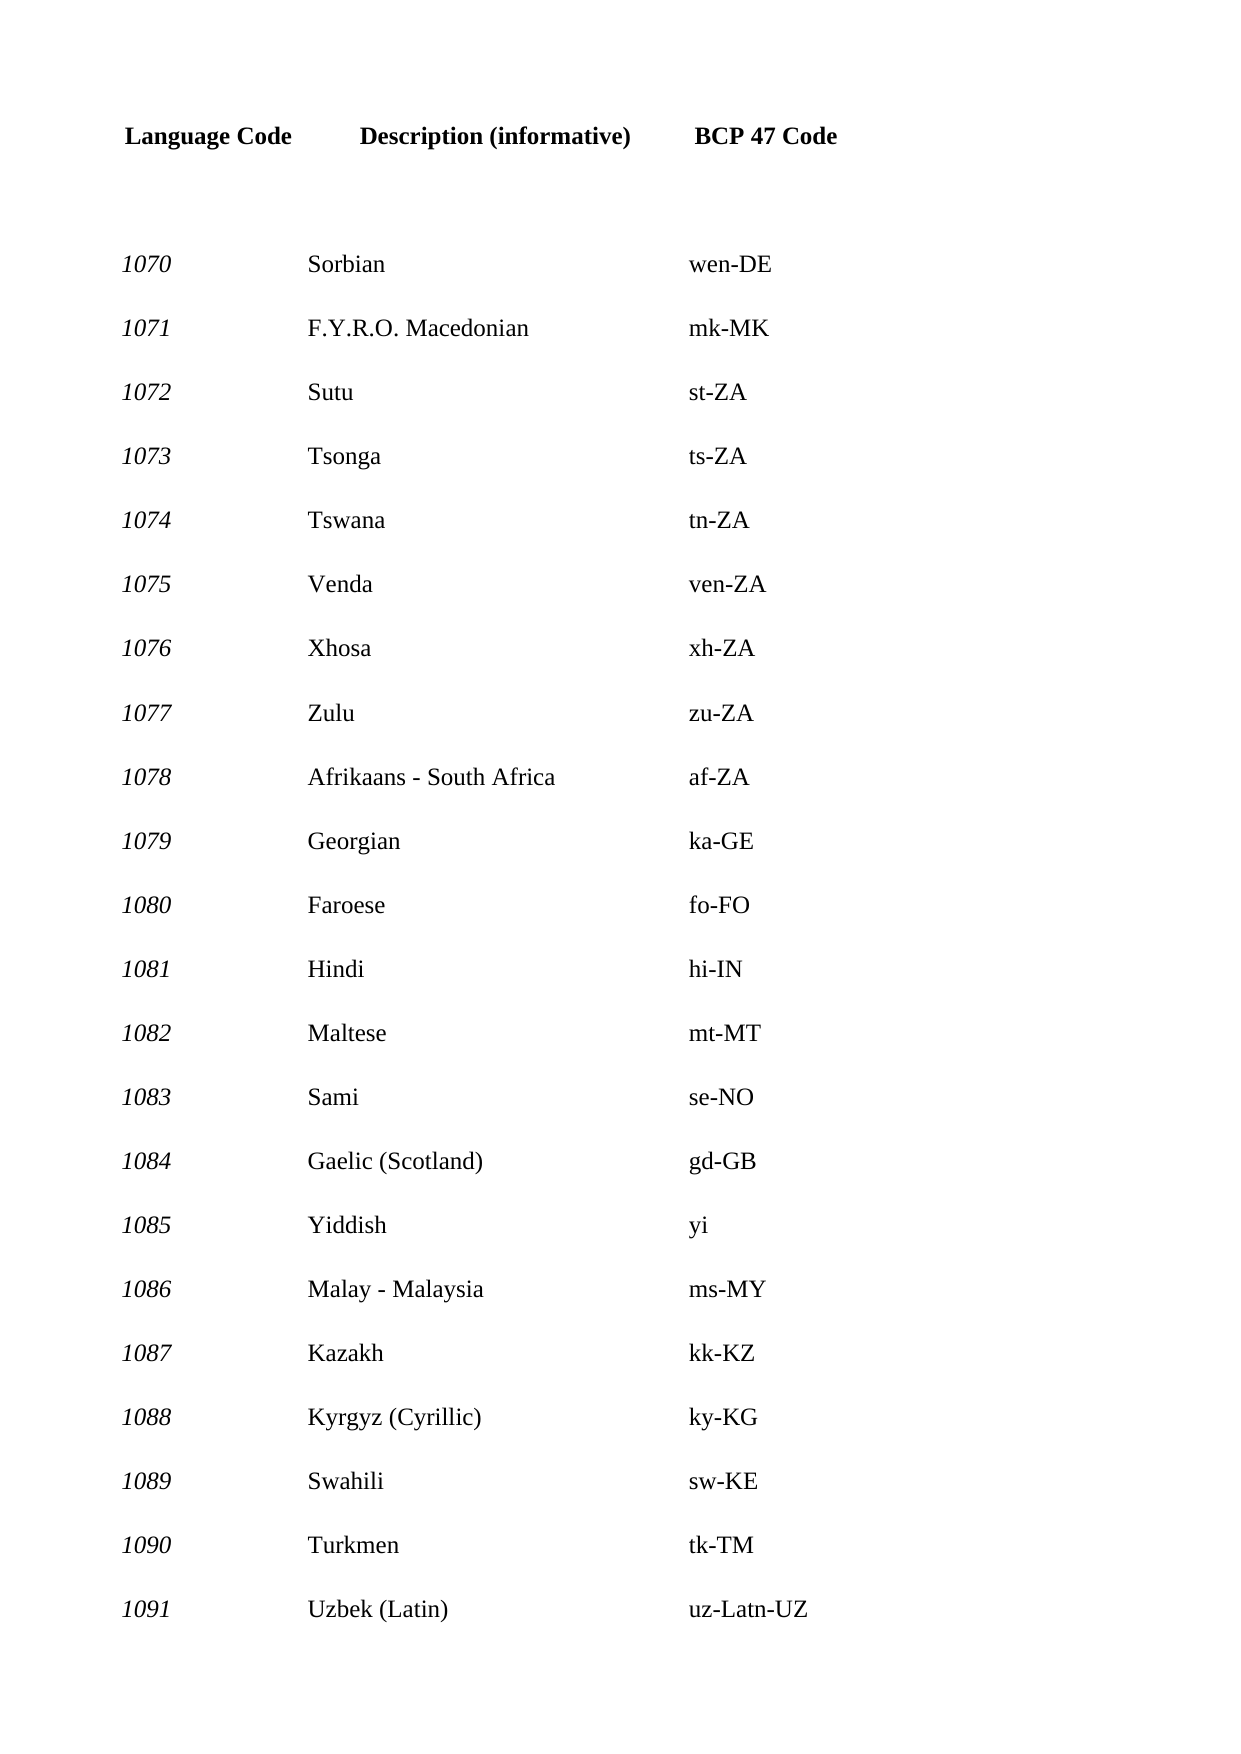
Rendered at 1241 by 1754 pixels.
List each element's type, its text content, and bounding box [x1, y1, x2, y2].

table_cell Georgian [305, 823, 686, 887]
table_cell 1087 [118, 1335, 304, 1399]
table_cell fo-FO [686, 887, 846, 951]
table_cell Turkmen [305, 1528, 686, 1592]
table_cell 1085 [118, 1207, 304, 1271]
table_cell 1075 [118, 567, 304, 631]
table_cell 1079 [118, 823, 304, 887]
table_cell gd-GB [686, 1143, 846, 1207]
table_cell Malay - Malaysia [305, 1271, 686, 1335]
table_cell 1074 [118, 503, 304, 567]
table_cell Hindi [305, 951, 686, 1015]
table_cell 1073 [118, 439, 304, 502]
table_cell Xhosa [305, 631, 686, 695]
table_cell tn-ZA [686, 503, 846, 567]
table_cell sw-KE [686, 1464, 846, 1527]
table_cell Afrikaans - South Africa [305, 759, 686, 823]
table_cell mt-MT [686, 1015, 846, 1079]
table_cell [118, 182, 304, 246]
table_cell 1088 [118, 1399, 304, 1463]
table_cell Sorbian [305, 246, 686, 310]
table_cell 1084 [118, 1143, 304, 1207]
table_cell tk-TM [686, 1528, 846, 1592]
table_cell 1078 [118, 759, 304, 823]
table_cell Kazakh [305, 1335, 686, 1399]
table_cell 1070 [118, 246, 304, 310]
table_cell af-ZA [686, 759, 846, 823]
table_cell yi [686, 1207, 846, 1271]
table_cell 1082 [118, 1015, 304, 1079]
table_cell 1072 [118, 374, 304, 438]
table_cell 1091 [118, 1592, 304, 1626]
table_cell ms-MY [686, 1271, 846, 1335]
table_cell [686, 182, 846, 246]
table_cell ky-KG [686, 1399, 846, 1463]
table_cell Faroese [305, 887, 686, 951]
table_cell 1076 [118, 631, 304, 695]
table_cell Tsonga [305, 439, 686, 502]
table_cell Tswana [305, 503, 686, 567]
table_cell Swahili [305, 1464, 686, 1527]
table_cell Gaelic (Scotland) [305, 1143, 686, 1207]
table_cell mk-MK [686, 310, 846, 374]
table_header Language Code [118, 118, 304, 182]
table_cell Zulu [305, 695, 686, 759]
table_cell Sami [305, 1079, 686, 1143]
table_cell 1090 [118, 1528, 304, 1592]
table_cell [305, 182, 686, 246]
table_cell Uzbek (Latin) [305, 1592, 686, 1626]
table_cell 1071 [118, 310, 304, 374]
table_cell kk-KZ [686, 1335, 846, 1399]
table_cell 1086 [118, 1271, 304, 1335]
table_header BCP 47 Code [686, 118, 846, 182]
table_cell ts-ZA [686, 439, 846, 502]
table_cell F.Y.R.O. Macedonian [305, 310, 686, 374]
table_cell 1081 [118, 951, 304, 1015]
table_cell Yiddish [305, 1207, 686, 1271]
table_cell Kyrgyz (Cyrillic) [305, 1399, 686, 1463]
table_cell ven-ZA [686, 567, 846, 631]
table_cell se-NO [686, 1079, 846, 1143]
table_cell 1083 [118, 1079, 304, 1143]
table_cell 1089 [118, 1464, 304, 1527]
table_cell xh-ZA [686, 631, 846, 695]
table_cell ka-GE [686, 823, 846, 887]
table_cell wen-DE [686, 246, 846, 310]
table_cell hi-IN [686, 951, 846, 1015]
table_cell Sutu [305, 374, 686, 438]
table_header Description (informative) [305, 118, 686, 182]
table_cell 1080 [118, 887, 304, 951]
table_cell st-ZA [686, 374, 846, 438]
table_cell zu-ZA [686, 695, 846, 759]
table_cell Venda [305, 567, 686, 631]
table_cell 1077 [118, 695, 304, 759]
table_cell Maltese [305, 1015, 686, 1079]
table_cell uz-Latn-UZ [686, 1592, 846, 1626]
